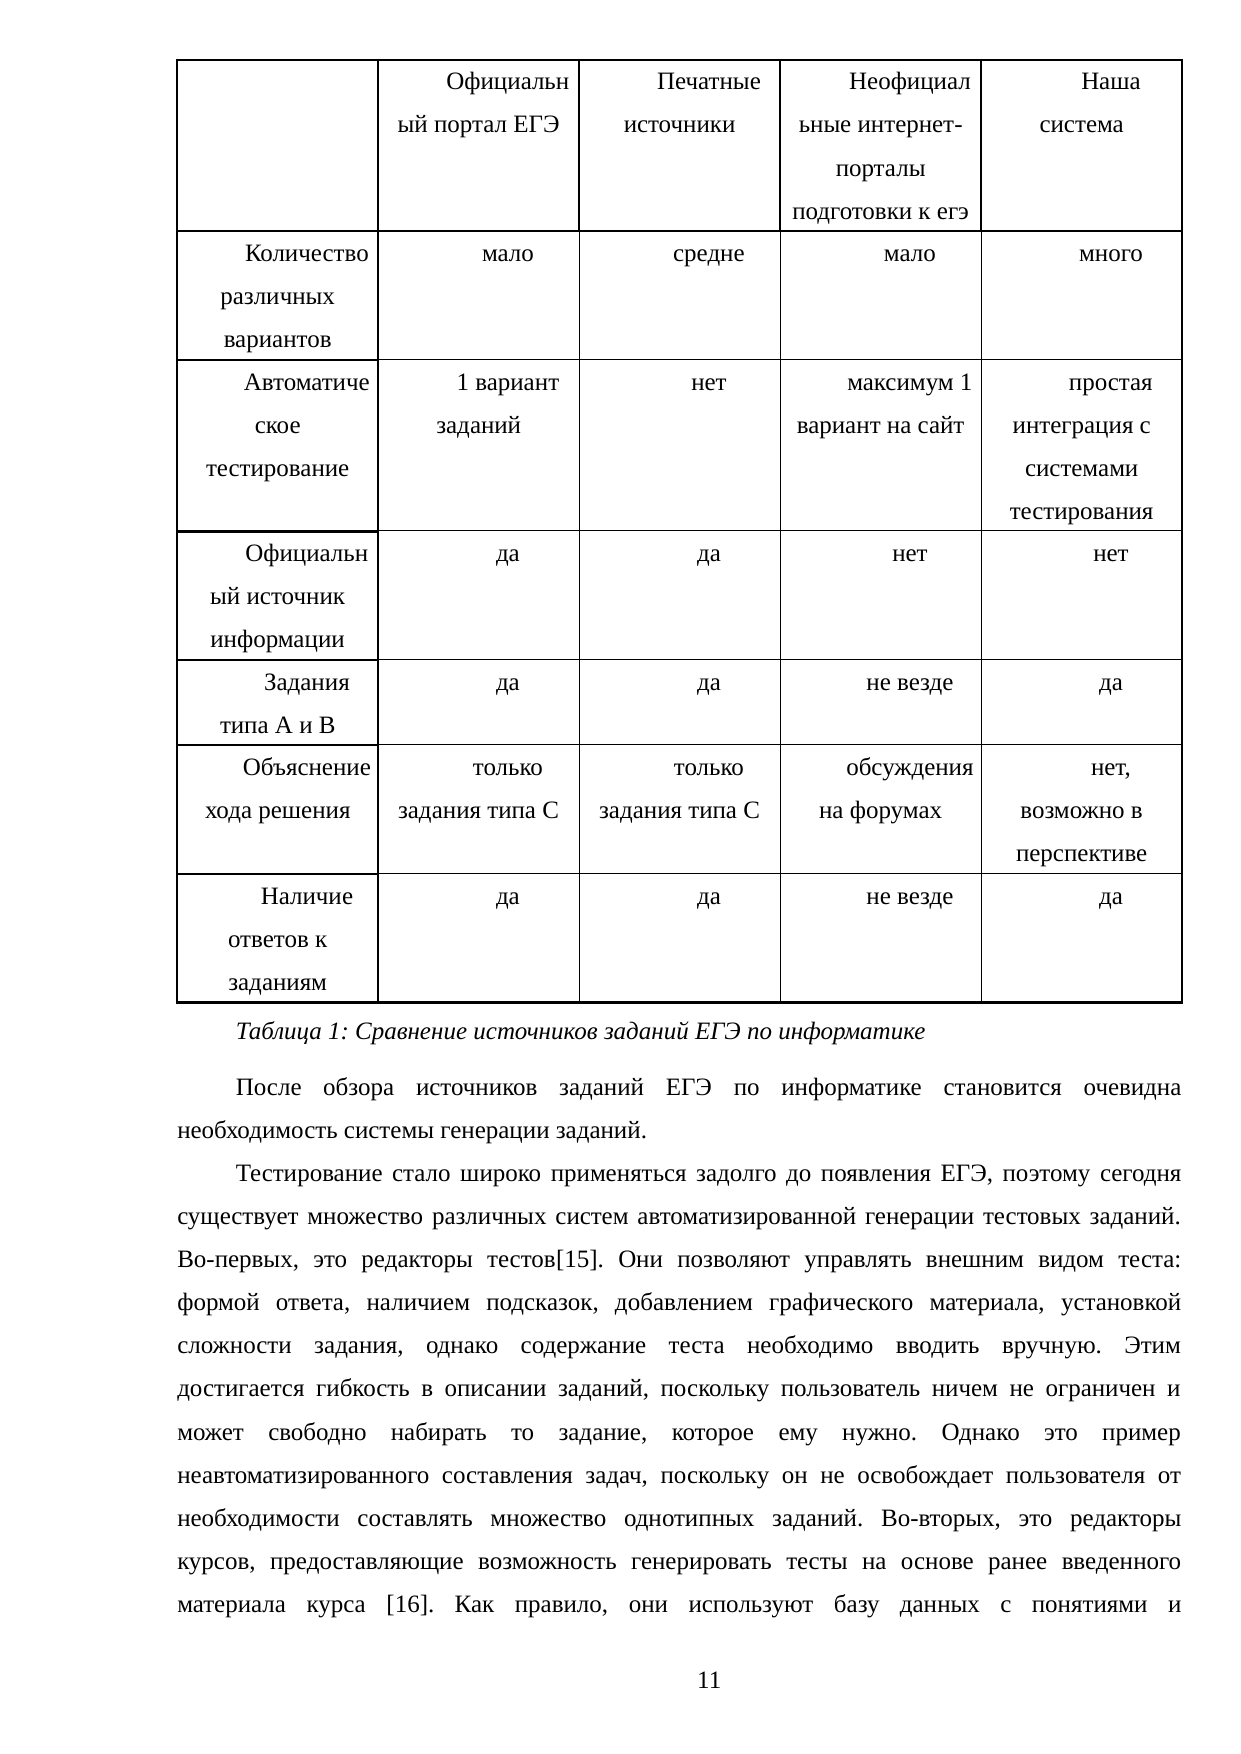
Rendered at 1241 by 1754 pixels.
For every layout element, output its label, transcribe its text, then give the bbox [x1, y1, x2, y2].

table_cell Автоматическое тестирование [178, 361, 377, 530]
table_cell нет [781, 531, 981, 659]
text Тестирование стало широко применяться задолго до появления ЕГЭ, поэтому сегодня существует множество различных систем автоматизированной генерации тестовых заданий. Во-первых, это редакторы тестов[15]. Они позволяют управлять внешним видом теста: формой ответа, наличием подсказок, добавлением графического материала, установкой сложности задания, однако содержание теста необходимо вводить вручную. Этим достигается гибкость в описании заданий, поскольку пользователь ничем не ограничен и может свободно набирать то задание, которое ему нужно. Однако это пример неавтоматизированного составления задач, поскольку он не освобождает пользователя от необходимости составлять множество однотипных заданий. Во-вторых, это редакторы курсов, предоставляющие возможность генерировать тесты на основе ранее введенного материала курса [16]. Как правило, они используют базу данных с понятиями и [177, 1158, 1182, 1618]
table_cell обсуждения на форумах [781, 745, 981, 873]
table_cell да [580, 531, 780, 659]
table_cell 1 вариант заданий [379, 360, 579, 530]
table_cell да [580, 660, 780, 744]
table_cell Количество различных вариантов [178, 232, 377, 359]
table_cell средне [580, 232, 780, 359]
table_cell нет, возможно в перспективе [982, 745, 1181, 873]
table_cell Наличие ответов к заданиям [178, 875, 377, 1001]
table_cell простая интеграция с системами тестирования [982, 360, 1181, 530]
table_cell нет [580, 360, 780, 530]
table_cell да [982, 874, 1181, 1001]
table_cell только задания типа С [379, 745, 579, 873]
text Таблица 1: Сравнение источников заданий ЕГЭ по информатике [177, 1016, 1182, 1045]
table_cell мало [379, 232, 579, 359]
table_cell максимум 1 вариант на сайт [781, 360, 981, 530]
table_cell мало [781, 232, 981, 359]
table_cell Официальный источник информации [178, 533, 377, 659]
table_cell Объяснение хода решения [178, 746, 377, 873]
table_cell да [379, 531, 579, 659]
table_cell да [580, 874, 780, 1001]
table_cell не везде [781, 660, 981, 744]
table_cell да [379, 660, 579, 744]
table_cell нет [982, 531, 1181, 659]
table_cell много [982, 232, 1181, 359]
table_cell Задания типа А и В [178, 661, 377, 744]
table_cell только задания типа С [580, 745, 780, 873]
table_header Наша система [982, 61, 1181, 230]
table_header Официальный портал ЕГЭ [379, 61, 578, 230]
table_header [178, 61, 377, 230]
table_cell да [379, 874, 579, 1001]
table_cell да [982, 660, 1181, 744]
text После обзора источников заданий ЕГЭ по информатике становится очевидна необходимость системы генерации заданий. [177, 1072, 1182, 1143]
table_cell не везде [781, 874, 981, 1001]
table_header Печатные источники [580, 61, 779, 230]
table_header Неофициальные интернет-порталы подготовки к егэ [781, 61, 980, 230]
